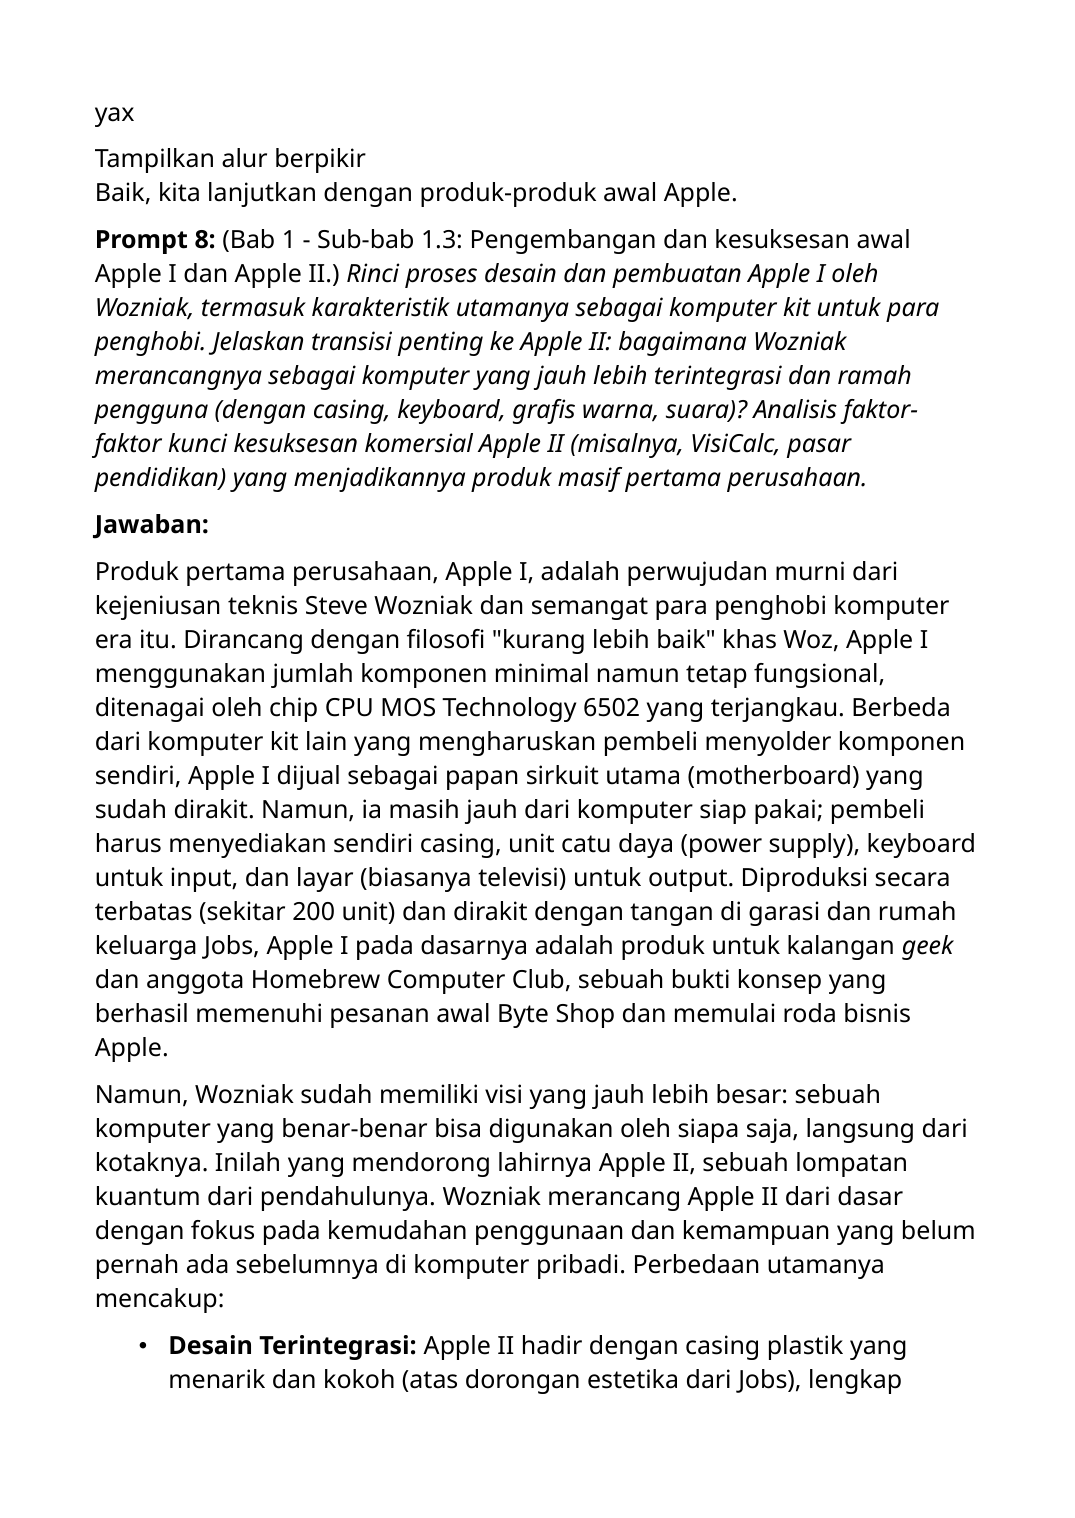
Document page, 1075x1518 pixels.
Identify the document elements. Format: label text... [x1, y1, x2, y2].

text Jawaban: [94, 507, 980, 541]
text Namun, Wozniak sudah memiliki visi yang jauh lebih besar: sebuah komputer yang benar-benar bisa digunakan oleh siapa saja, langsung dari kotaknya. Inilah yang mendorong lahirnya Apple II, sebuah lompatan kuantum dari pendahulunya. Wozniak merancang Apple II dari dasar dengan fokus pada kemudahan penggunaan dan kemampuan yang belum pernah ada sebelumnya di komputer pribadi. Perbedaan utamanya mencakup: [94, 1077, 980, 1315]
text Prompt 8: (Bab 1 - Sub-bab 1.3: Pengembangan dan kesuksesan awal Apple I dan Apple II.) Rinci proses desain dan pembuatan Apple I oleh Wozniak, termasuk karakteristik utamanya sebagai komputer kit untuk para penghobi. Jelaskan transisi penting ke Apple II: bagaimana Wozniak merancangnya sebagai komputer yang jauh lebih terintegrasi dan ramah pengguna (dengan casing, keyboard, grafis warna, suara)? Analisis faktor-faktor kunci kesuksesan komersial Apple II (misalnya, VisiCalc, pasar pendidikan) yang menjadikannya produk masif pertama perusahaan. [94, 222, 980, 494]
text Baik, kita lanjutkan dengan produk-produk awal Apple. [94, 175, 980, 209]
text yax [94, 94, 980, 128]
list Desain Terintegrasi: Apple II hadir dengan casing plastik yang menarik dan kokoh (atas dorongan estetika dari Jobs), lengkap [139, 1328, 980, 1396]
text Tampilkan alur berpikir [94, 141, 980, 175]
text Produk pertama perusahaan, Apple I, adalah perwujudan murni dari kejeniusan teknis Steve Wozniak dan semangat para penghobi komputer era itu. Dirancang dengan filosofi "kurang lebih baik" khas Woz, Apple I menggunakan jumlah komponen minimal namun tetap fungsional, ditenagai oleh chip CPU MOS Technology 6502 yang terjangkau. Berbeda dari komputer kit lain yang mengharuskan pembeli menyolder komponen sendiri, Apple I dijual sebagai papan sirkuit utama (motherboard) yang sudah dirakit. Namun, ia masih jauh dari komputer siap pakai; pembeli harus menyediakan sendiri casing, unit catu daya (power supply), keyboard untuk input, dan layar (biasanya televisi) untuk output. Diproduksi secara terbatas (sekitar 200 unit) dan dirakit dengan tangan di garasi dan rumah keluarga Jobs, Apple I pada dasarnya adalah produk untuk kalangan geek dan anggota Homebrew Computer Club, sebuah bukti konsep yang berhasil memenuhi pesanan awal Byte Shop dan memulai roda bisnis Apple. [94, 553, 980, 1064]
